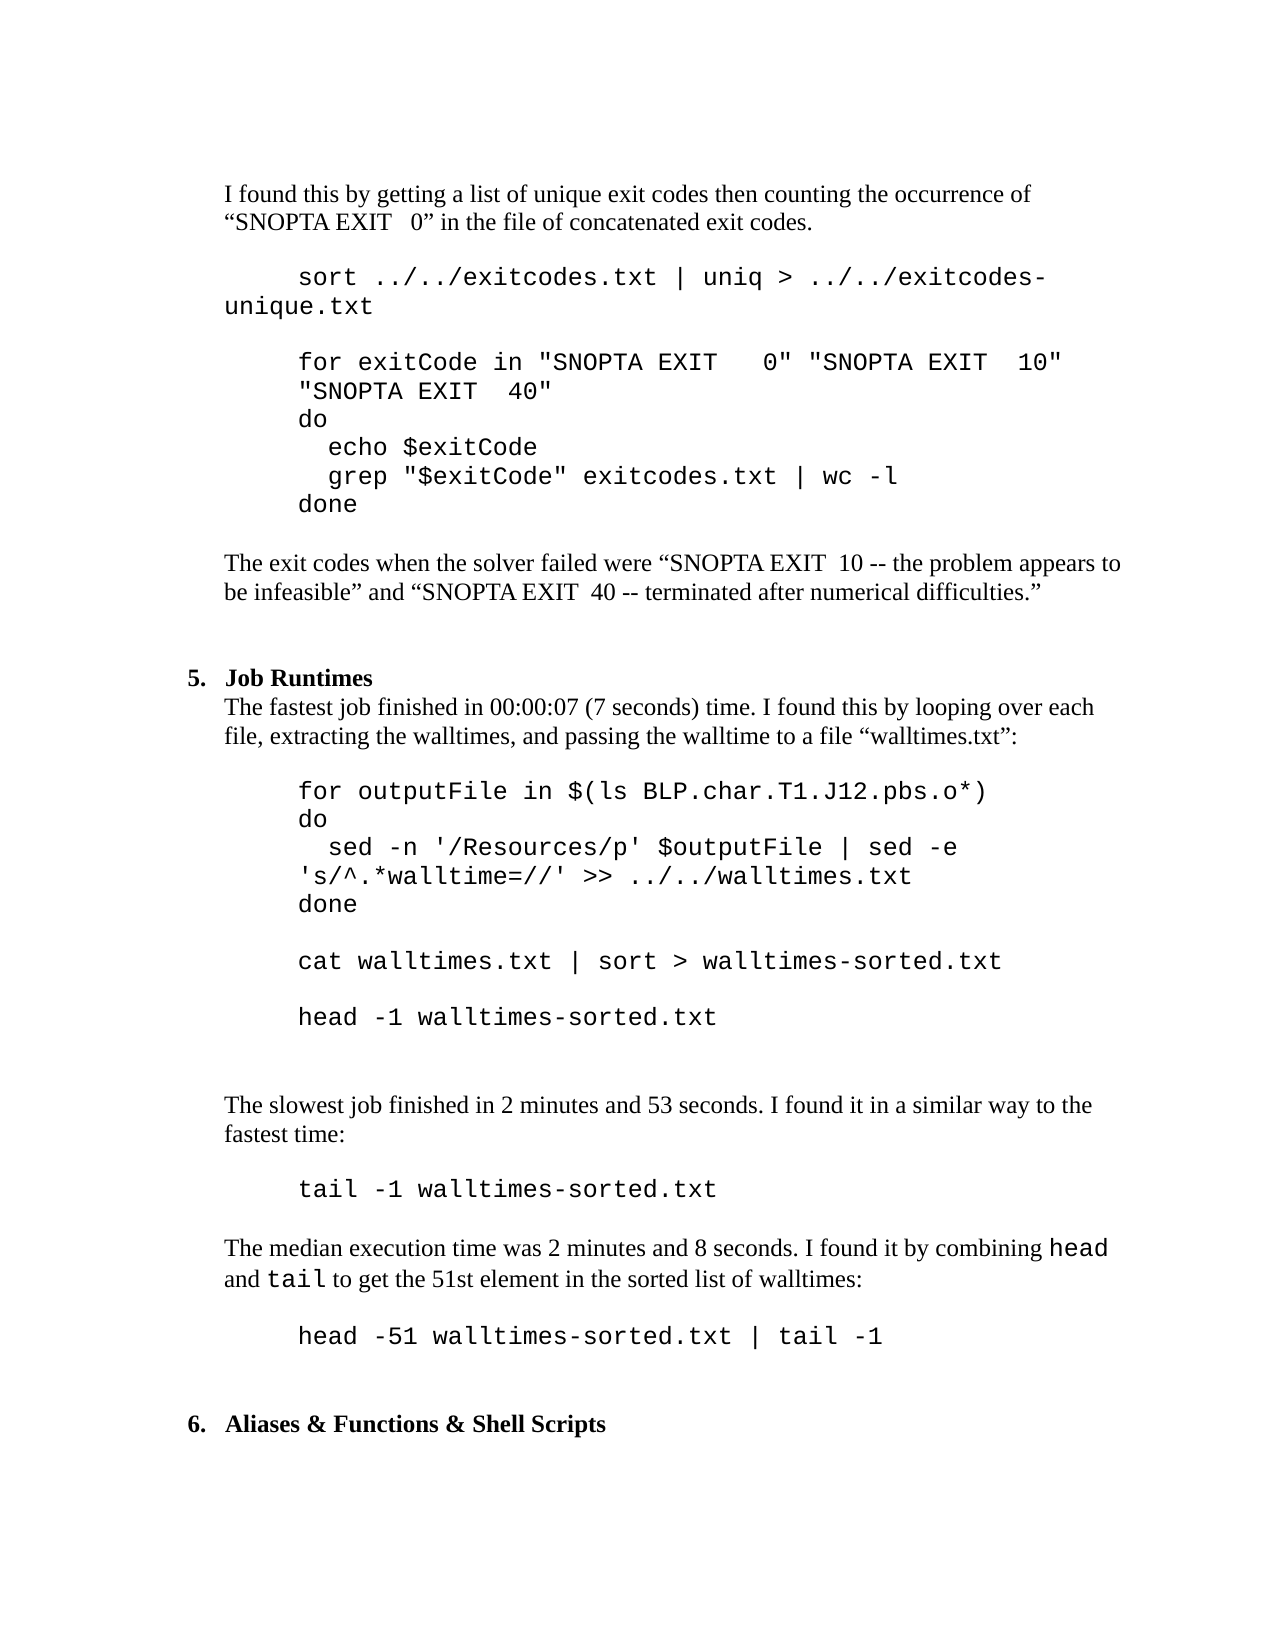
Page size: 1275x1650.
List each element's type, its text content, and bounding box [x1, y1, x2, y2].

text The fastest job finished in 00:00:07 (7 seconds) time. I found this by looping over each file, extracting the walltimes, and passing the walltime to a file “walltimes.txt”: [224, 692, 1125, 749]
text sed -n '/Resources/p' $outputFile | sed -e 's/^.*walltime=//' >> ../../walltimes.txt [298, 835, 1125, 892]
text I found this by getting a list of unique exit codes then counting the occurrence of “SNOPTA EXIT 0” in the file of concatenated exit codes. [224, 179, 1125, 236]
text done [298, 492, 1125, 520]
text for exitCode in "SNOPTA EXIT 0" "SNOPTA EXIT 10" "SNOPTA EXIT 40" [298, 350, 1125, 407]
list The exit codes when the solver failed were “SNOPTA EXIT 10 -- the problem appears to be infeasible” and “SNOPTA EXIT 40 -- terminated after numerical difficulties.” [224, 548, 1125, 606]
text tail -1 walltimes-sorted.txt [298, 1176, 1125, 1204]
list Job Runtimes [187, 663, 1125, 692]
text cat walltimes.txt | sort > walltimes-sorted.txt [298, 948, 1125, 977]
text echo $exitCode [298, 435, 1125, 463]
list Aliases & Functions & Shell Scripts [187, 1409, 1125, 1438]
text for outputFile in $(ls BLP.char.T1.J12.pbs.o*) [298, 778, 1125, 807]
text sort ../../exitcodes.txt | uniq > ../../exitcodes-unique.txt [224, 265, 1125, 322]
text The median execution time was 2 minutes and 8 seconds. I found it by combining head and tail to get the 51st element in the sorted list of walltimes: [224, 1233, 1125, 1295]
text grep "$exitCode" exitcodes.txt | wc -l [298, 463, 1125, 492]
text head -1 walltimes-sorted.txt [298, 1005, 1125, 1033]
text do [298, 407, 1125, 435]
text done [298, 892, 1125, 920]
text do [298, 807, 1125, 835]
text The slowest job finished in 2 minutes and 53 seconds. I found it in a similar way to the fastest time: [224, 1090, 1125, 1147]
list head -51 walltimes-sorted.txt | tail -1 [260, 1324, 1125, 1352]
